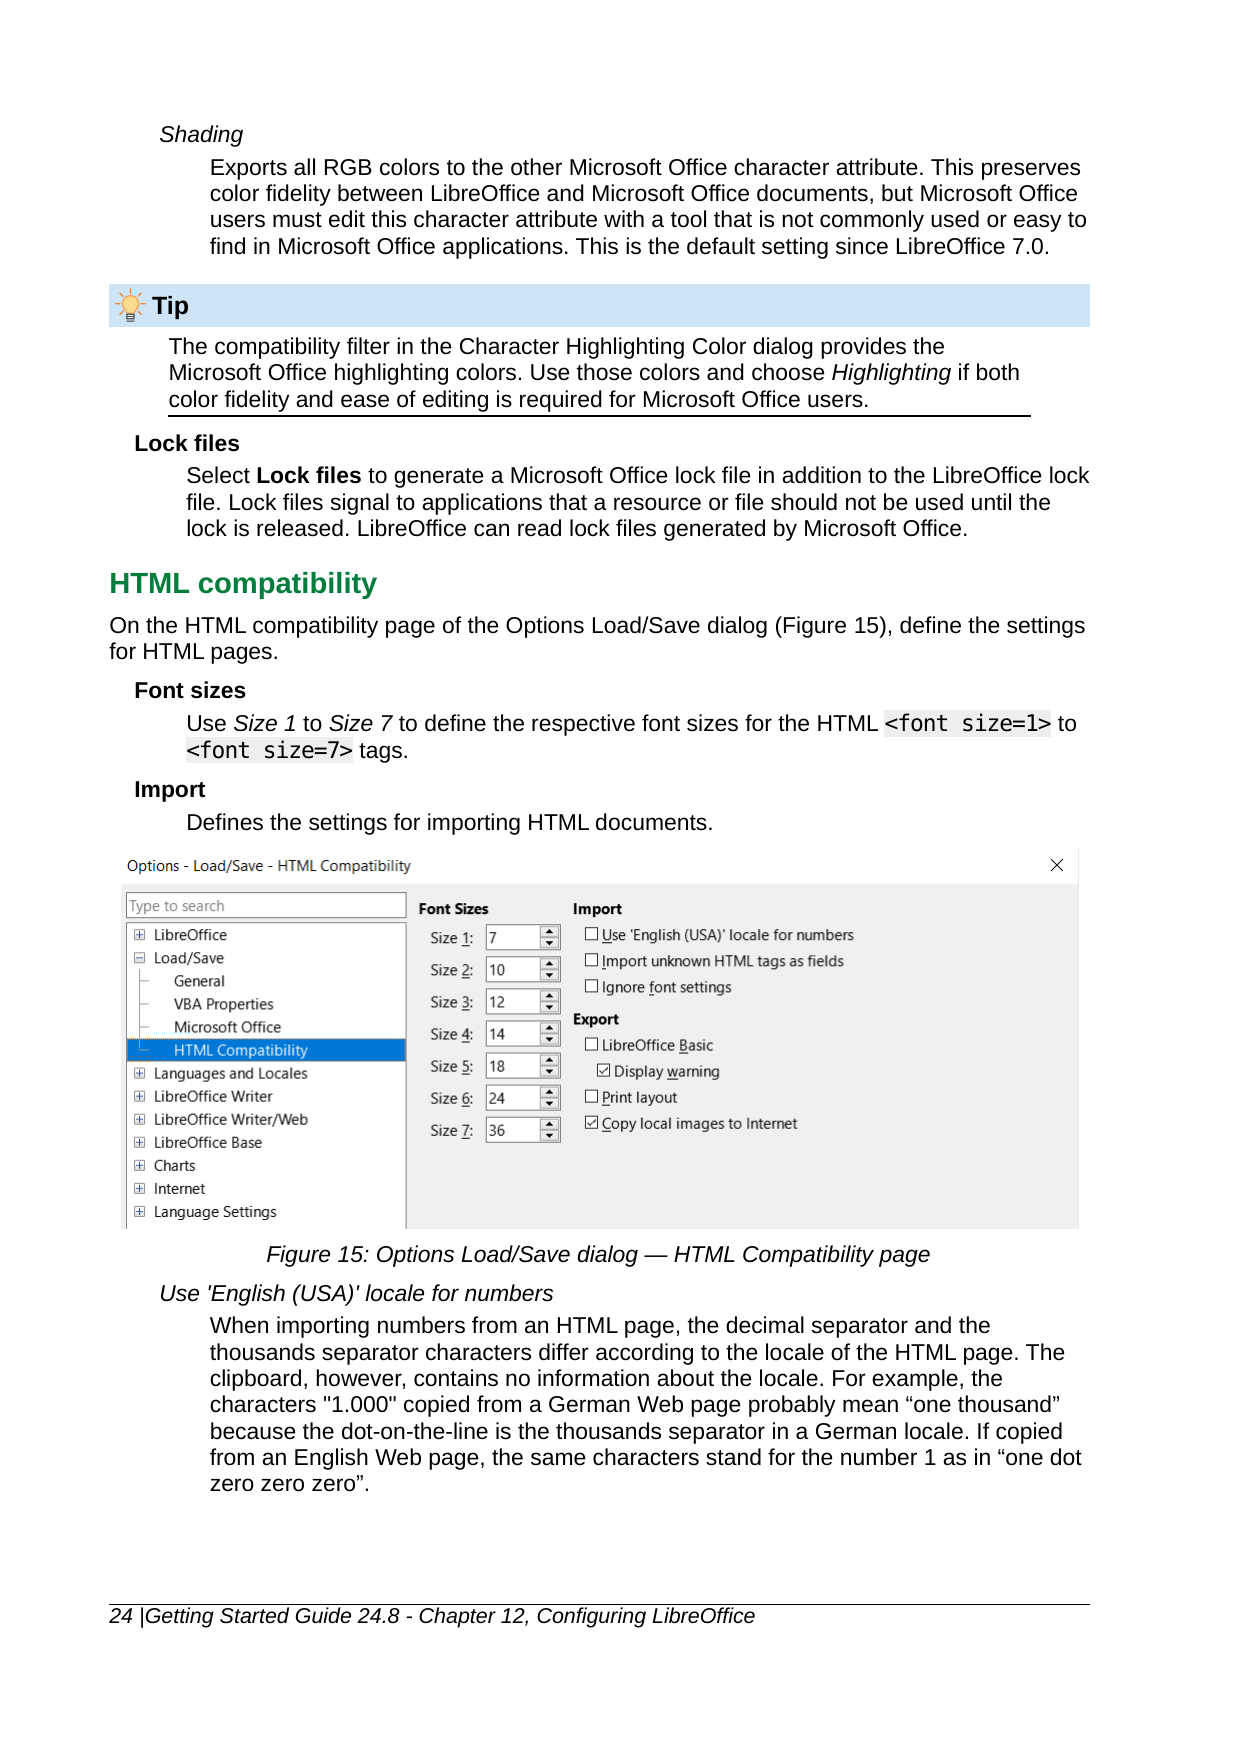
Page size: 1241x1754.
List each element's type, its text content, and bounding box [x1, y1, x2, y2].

text When importing numbers from an HTML page, the decimal separator and the thousands separator characters differ according to the locale of the HTML page. The clipboard, however, contains no information about the locale. For example, the characters "1.000" copied from a German Web page probably mean “one thousand” because the dot-on-the-line is the thousands separator in a German locale. If copied from an English Web page, the same characters stand for the number 1 as in “one dot zero zero zero”. [209, 1312, 1090, 1497]
text Figure 15: Options Load/Save dialog — HTML Compatibility page [121, 1241, 1078, 1267]
text Select Lock files to generate a Microsoft Office lock file in addition to the LibreOffice lock file. Lock files signal to applications that a resource or file should not be used until the lock is released. LibreOffice can read lock files generated by Microsoft Office. [186, 462, 1090, 541]
text Font sizes [134, 677, 1090, 703]
subtitle Tip [109, 284, 1090, 327]
text Use Size 1 to Size 7 to define the respective font sizes for the HTML <font size=1> to <font size=7> tags. [186, 710, 1090, 763]
text Import [134, 776, 1090, 802]
list On the HTML compatibility page of the Options Load/Save dialog (Figure 15), define the settings for HTML pages. [109, 612, 1090, 665]
text Defines the settings for importing HTML documents. [186, 809, 1090, 835]
text Lock files [134, 429, 1090, 456]
text Use 'English (USA)' locale for numbers [159, 1279, 1090, 1306]
subtitle HTML compatibility [109, 566, 1090, 599]
text The compatibility filter in the Character Highlighting Color dialog provides the Microsoft Office highlighting colors. Use those colors and choose Highlighting if both color fidelity and ease of editing is required for Microsoft Office users. [168, 333, 1031, 415]
text Exports all RGB colors to the other Microsoft Office character attribute. This preserves color fidelity between LibreOffice and Microsoft Office documents, but Microsoft Office users must edit this character attribute with a tool that is not commonly used or easy to find in Microsoft Office applications. This is the default setting since LibreOffice 7.0. [209, 154, 1090, 259]
text Shading [159, 121, 1090, 147]
picture [120, 847, 1079, 1229]
